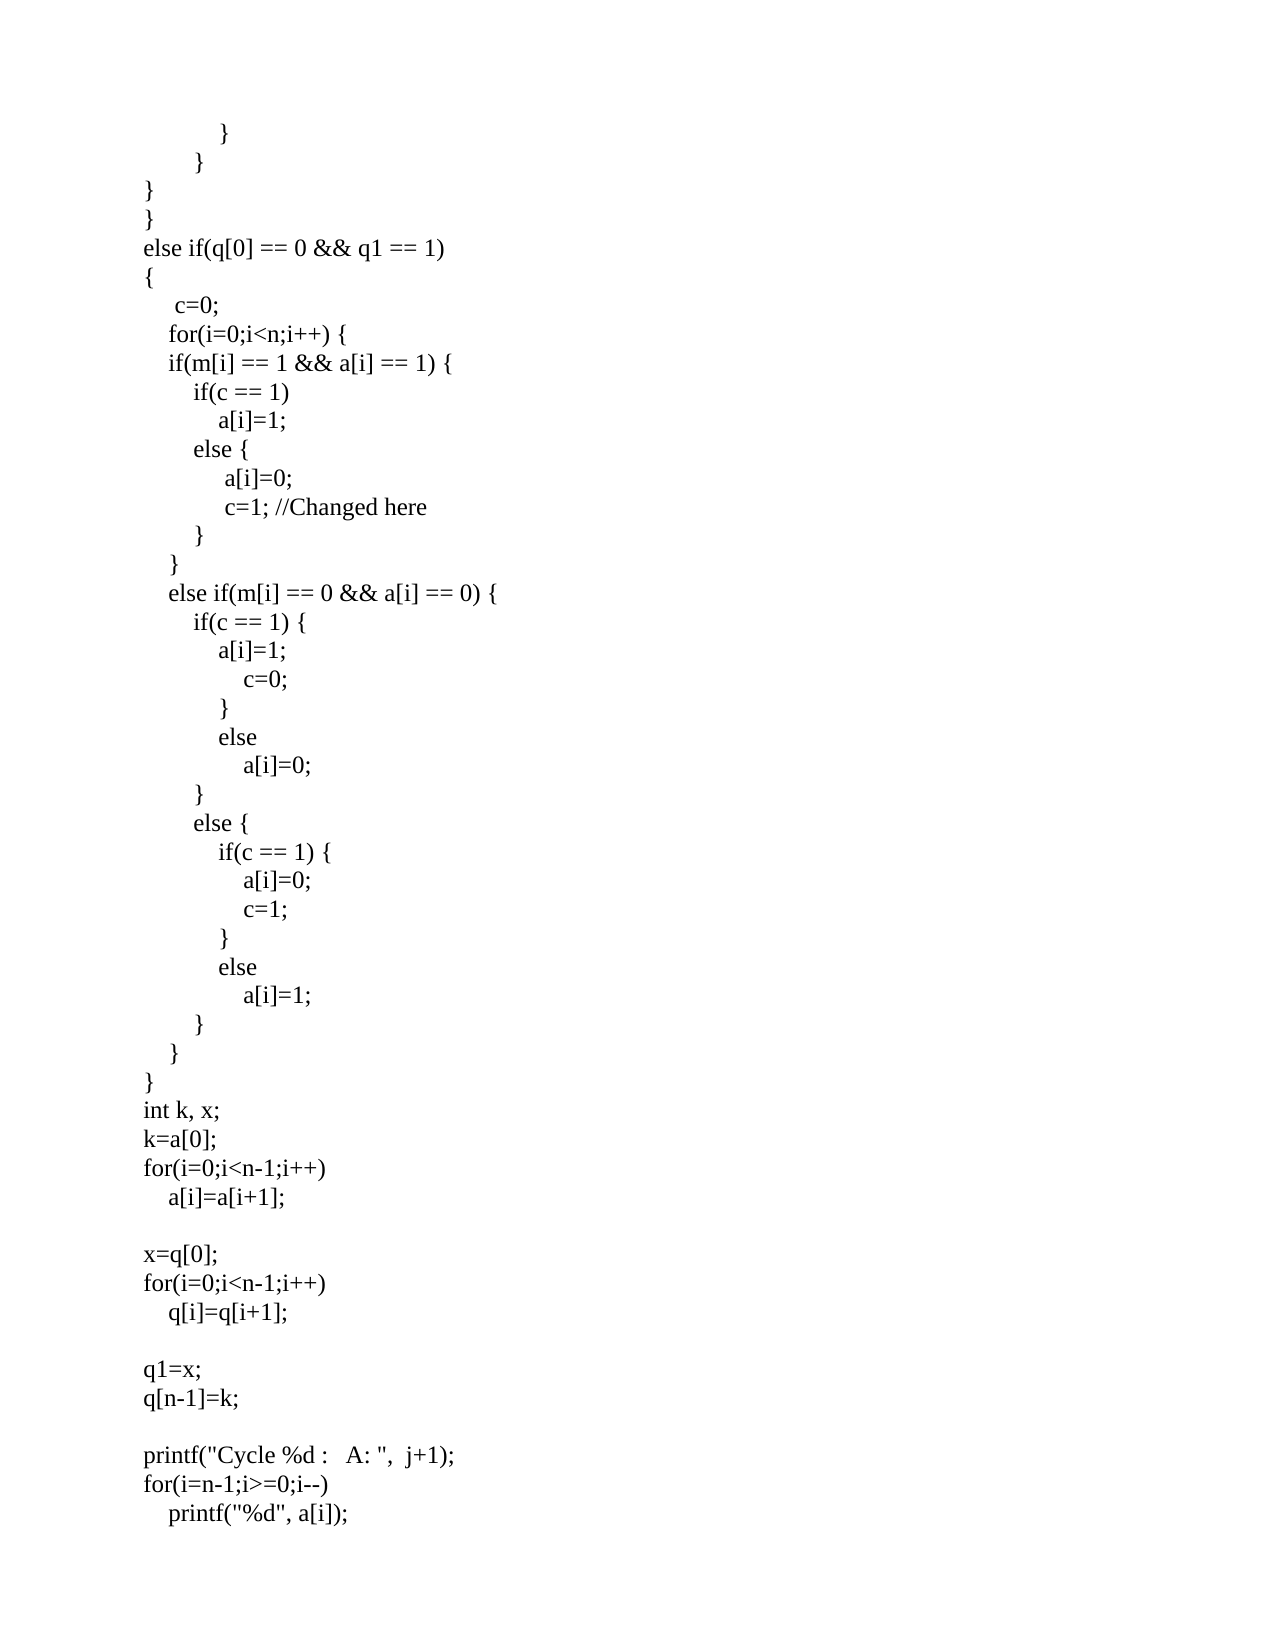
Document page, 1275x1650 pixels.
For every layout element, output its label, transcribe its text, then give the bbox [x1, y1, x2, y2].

text } [118, 118, 1157, 147]
text else [118, 952, 1157, 981]
text } [118, 1038, 1157, 1067]
text if(c == 1) [118, 377, 1157, 406]
text } [118, 1067, 1157, 1096]
text for(i=0;i<n-1;i++) [118, 1153, 1157, 1182]
text a[i]=1; [118, 636, 1157, 664]
text printf("%d", a[i]); [118, 1498, 1157, 1527]
text c=0; [118, 664, 1157, 693]
text int k, x; [118, 1096, 1157, 1124]
text else { [118, 808, 1157, 837]
text q1=x; [118, 1354, 1157, 1383]
text } [118, 923, 1157, 952]
text } [118, 779, 1157, 808]
text } [118, 147, 1157, 176]
text } [118, 176, 1157, 204]
text a[i]=1; [118, 981, 1157, 1009]
text for(i=0;i<n-1;i++) [118, 1268, 1157, 1297]
text else if(m[i] == 0 && a[i] == 0) { [118, 578, 1157, 607]
text } [118, 549, 1157, 578]
text } [118, 204, 1157, 233]
text a[i]=0; [118, 751, 1157, 779]
text } [118, 693, 1157, 722]
text a[i]=0; [118, 463, 1157, 492]
text c=1; //Changed here [118, 492, 1157, 521]
text else [118, 722, 1157, 751]
text a[i]=a[i+1]; [118, 1182, 1157, 1211]
text if(m[i] == 1 && a[i] == 1) { [118, 348, 1157, 377]
text } [118, 521, 1157, 549]
text q[n-1]=k; [118, 1383, 1157, 1412]
text if(c == 1) { [118, 607, 1157, 636]
text x=q[0]; [118, 1239, 1157, 1268]
text for(i=0;i<n;i++) { [118, 319, 1157, 348]
text { [118, 262, 1157, 291]
text else { [118, 434, 1157, 463]
text } [118, 1009, 1157, 1038]
text printf("Cycle %d : A: ", j+1); [118, 1441, 1157, 1469]
text a[i]=1; [118, 406, 1157, 434]
text q[i]=q[i+1]; [118, 1297, 1157, 1326]
text a[i]=0; [118, 866, 1157, 894]
text c=1; [118, 894, 1157, 923]
text c=0; [118, 291, 1157, 319]
text else if(q[0] == 0 && q1 == 1) [118, 233, 1157, 262]
text for(i=n-1;i>=0;i--) [118, 1469, 1157, 1498]
text k=a[0]; [118, 1124, 1157, 1153]
text if(c == 1) { [118, 837, 1157, 866]
